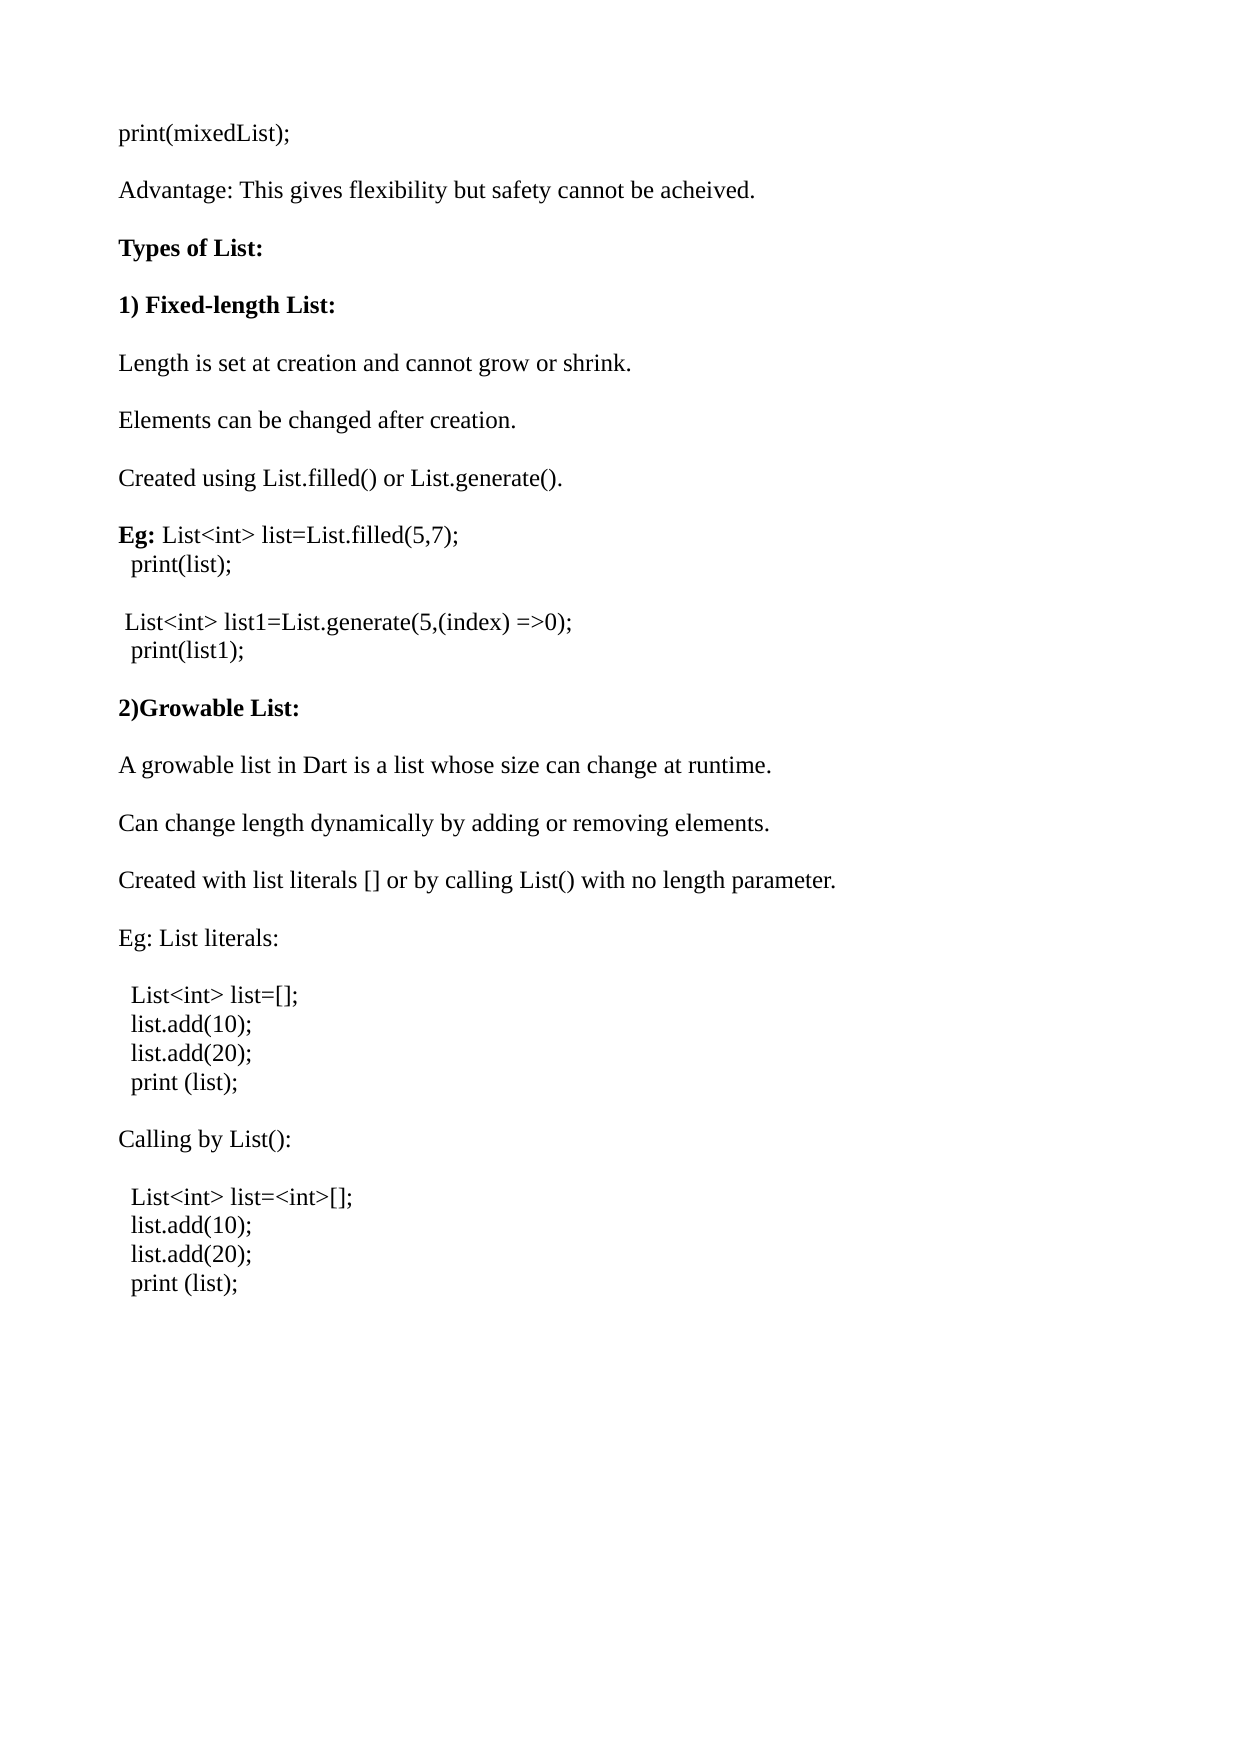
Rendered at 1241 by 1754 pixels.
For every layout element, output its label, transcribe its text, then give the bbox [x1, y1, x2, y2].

text Eg: List literals: [118, 923, 1122, 952]
text List<int> list1=List.generate(5,(index) =>0); [118, 607, 1122, 636]
text print (list); [118, 1067, 1122, 1096]
text list.add(20); [118, 1239, 1122, 1268]
text Length is set at creation and cannot grow or shrink. [118, 348, 1122, 377]
text list.add(10); [118, 1009, 1122, 1038]
text Calling by List(): [118, 1124, 1122, 1153]
text Types of List: [118, 233, 1122, 262]
text Created with list literals [] or by calling List() with no length parameter. [118, 866, 1122, 894]
text list.add(10); [118, 1211, 1122, 1239]
text print(mixedList); [118, 118, 1122, 147]
text A growable list in Dart is a list whose size can change at runtime. [118, 751, 1122, 779]
text Elements can be changed after creation. [118, 406, 1122, 434]
text List<int> list=[]; [118, 981, 1122, 1009]
text Can change length dynamically by adding or removing elements. [118, 808, 1122, 837]
text List<int> list=<int>[]; [118, 1182, 1122, 1211]
text print(list); [118, 549, 1122, 578]
text print(list1); [118, 636, 1122, 664]
text 1) Fixed-length List: [118, 291, 1122, 319]
text Eg: List<int> list=List.filled(5,7); [118, 521, 1122, 549]
text print (list); [118, 1268, 1122, 1297]
text Advantage: This gives flexibility but safety cannot be acheived. [118, 176, 1122, 204]
text list.add(20); [118, 1038, 1122, 1067]
text Created using List.filled() or List.generate(). [118, 463, 1122, 492]
text 2)Growable List: [118, 693, 1122, 722]
